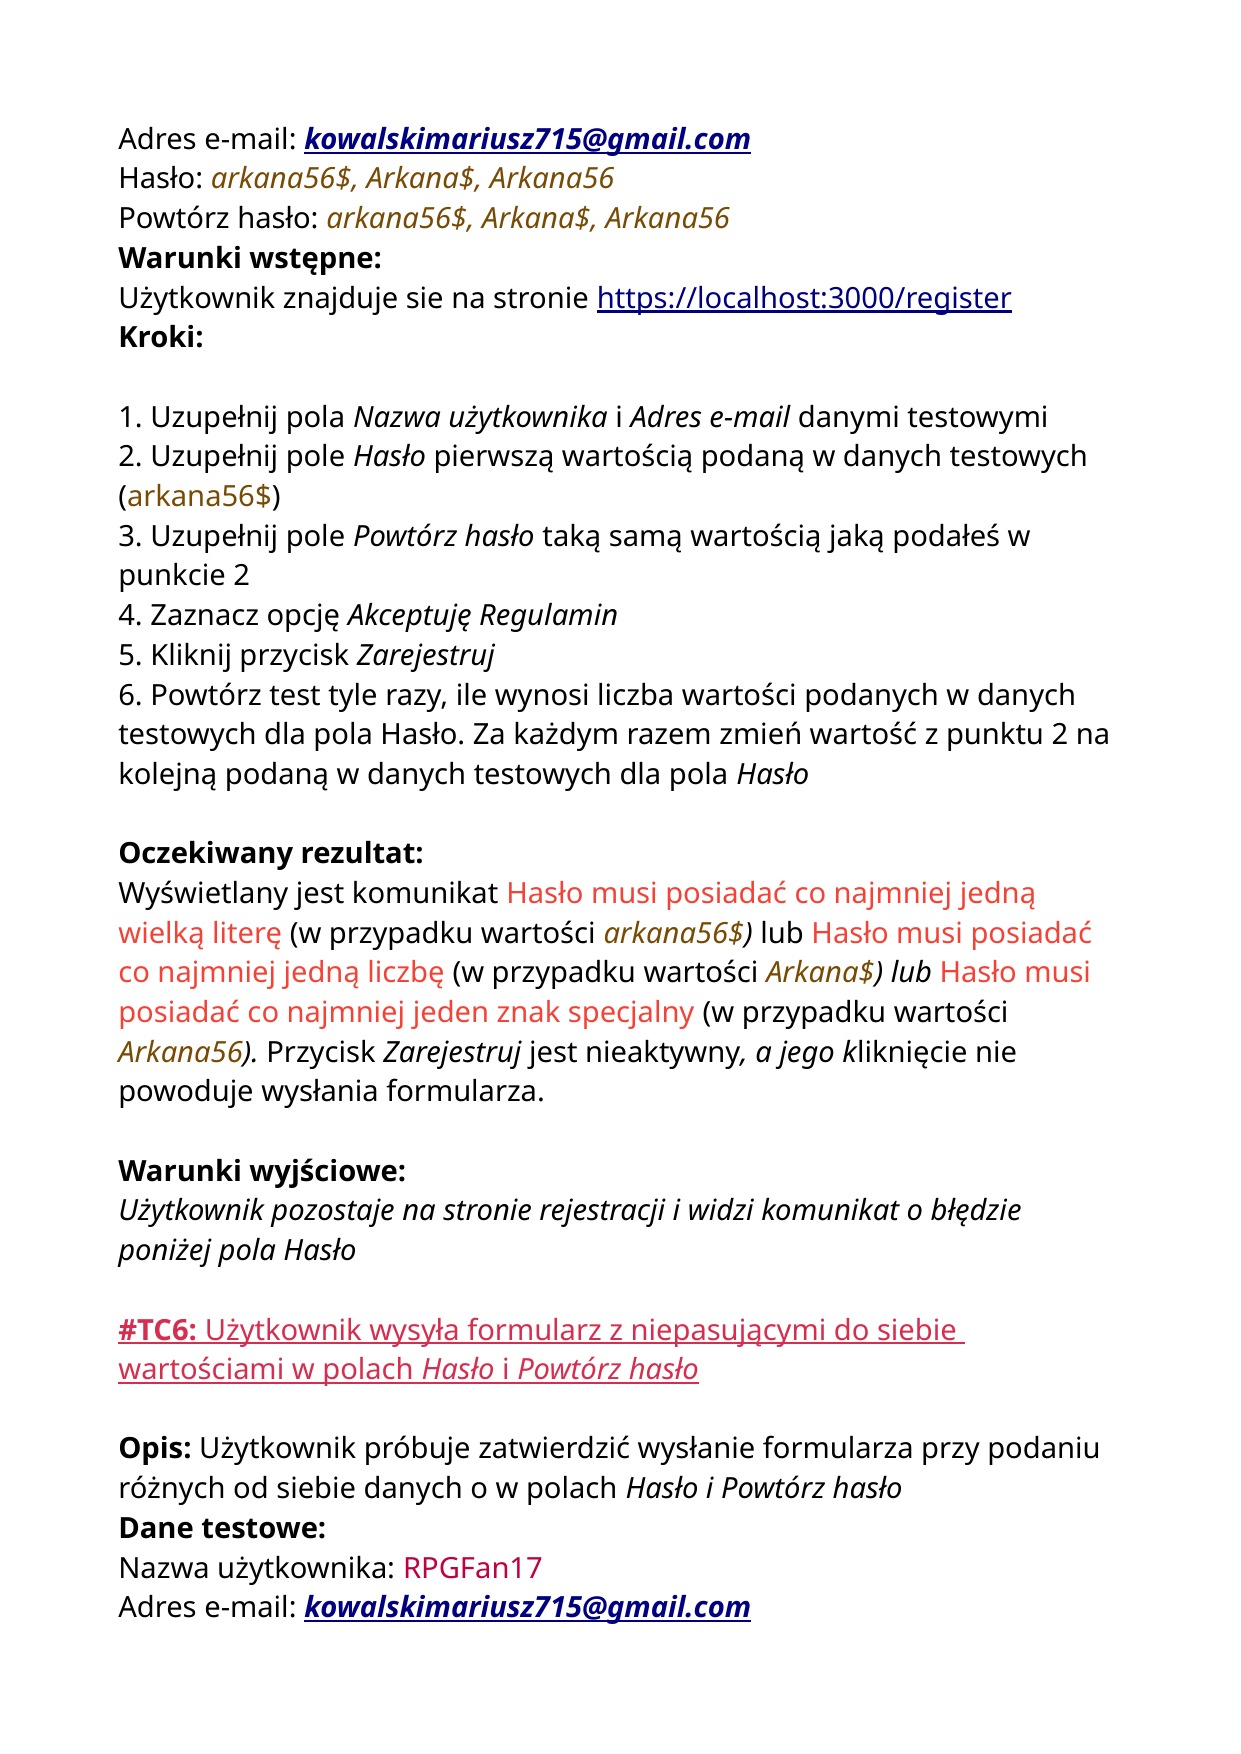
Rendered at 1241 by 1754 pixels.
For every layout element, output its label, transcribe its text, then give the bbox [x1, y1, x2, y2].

text Warunki wstępne: [118, 237, 1122, 277]
text #TC6: Użytkownik wysyła formularz z niepasującymi do siebie wartościami w polach Hasło i Powtórz hasło [118, 1309, 1122, 1388]
text Dane testowe: [118, 1507, 1122, 1547]
text 3. Uzupełnij pole Powtórz hasło taką samą wartością jaką podałeś w punkcie 2 [118, 515, 1122, 594]
text 1. Uzupełnij pola Nazwa użytkownika i Adres e-mail danymi testowymi [118, 396, 1122, 436]
text 5. Kliknij przycisk Zarejestruj [118, 634, 1122, 674]
text Użytkownik pozostaje na stronie rejestracji i widzi komunikat o błędzie poniżej pola Hasło [118, 1190, 1122, 1269]
text 4. Zaznacz opcję Akceptuję Regulamin [118, 594, 1122, 634]
text Hasło: arkana56$, Arkana$, Arkana56 [118, 158, 1122, 197]
text Nazwa użytkownika: RPGFan17 [118, 1547, 1122, 1587]
text Wyświetlany jest komunikat Hasło musi posiadać co najmniej jedną wielką literę (w przypadku wartości arkana56$) lub Hasło musi posiadać co najmniej jedną liczbę (w przypadku wartości Arkana$) lub Hasło musi posiadać co najmniej jeden znak specjalny (w przypadku wartości Arkana56). Przycisk Zarejestruj jest nieaktywny, a jego kliknięcie nie powoduje wysłania formularza. [118, 872, 1122, 1110]
text 2. Uzupełnij pole Hasło pierwszą wartością podaną w danych testowych (arkana56$) [118, 436, 1122, 515]
text Opis: Użytkownik próbuje zatwierdzić wysłanie formularza przy podaniu różnych od siebie danych o w polach Hasło i Powtórz hasło [118, 1428, 1122, 1507]
text Oczekiwany rezultat: [118, 832, 1122, 872]
text Warunki wyjściowe: [118, 1150, 1122, 1190]
text Użytkownik znajduje sie na stronie https://localhost:3000/register [118, 277, 1122, 317]
text Powtórz hasło: arkana56$, Arkana$, Arkana56 [118, 197, 1122, 237]
text Adres e-mail: kowalskimariusz715@gmail.com [118, 118, 1122, 158]
text Adres e-mail: kowalskimariusz715@gmail.com [118, 1587, 1122, 1626]
text 6. Powtórz test tyle razy, ile wynosi liczba wartości podanych w danych testowych dla pola Hasło. Za każdym razem zmień wartość z punktu 2 na kolejną podaną w danych testowych dla pola Hasło [118, 674, 1122, 793]
text Kroki: [118, 317, 1122, 356]
